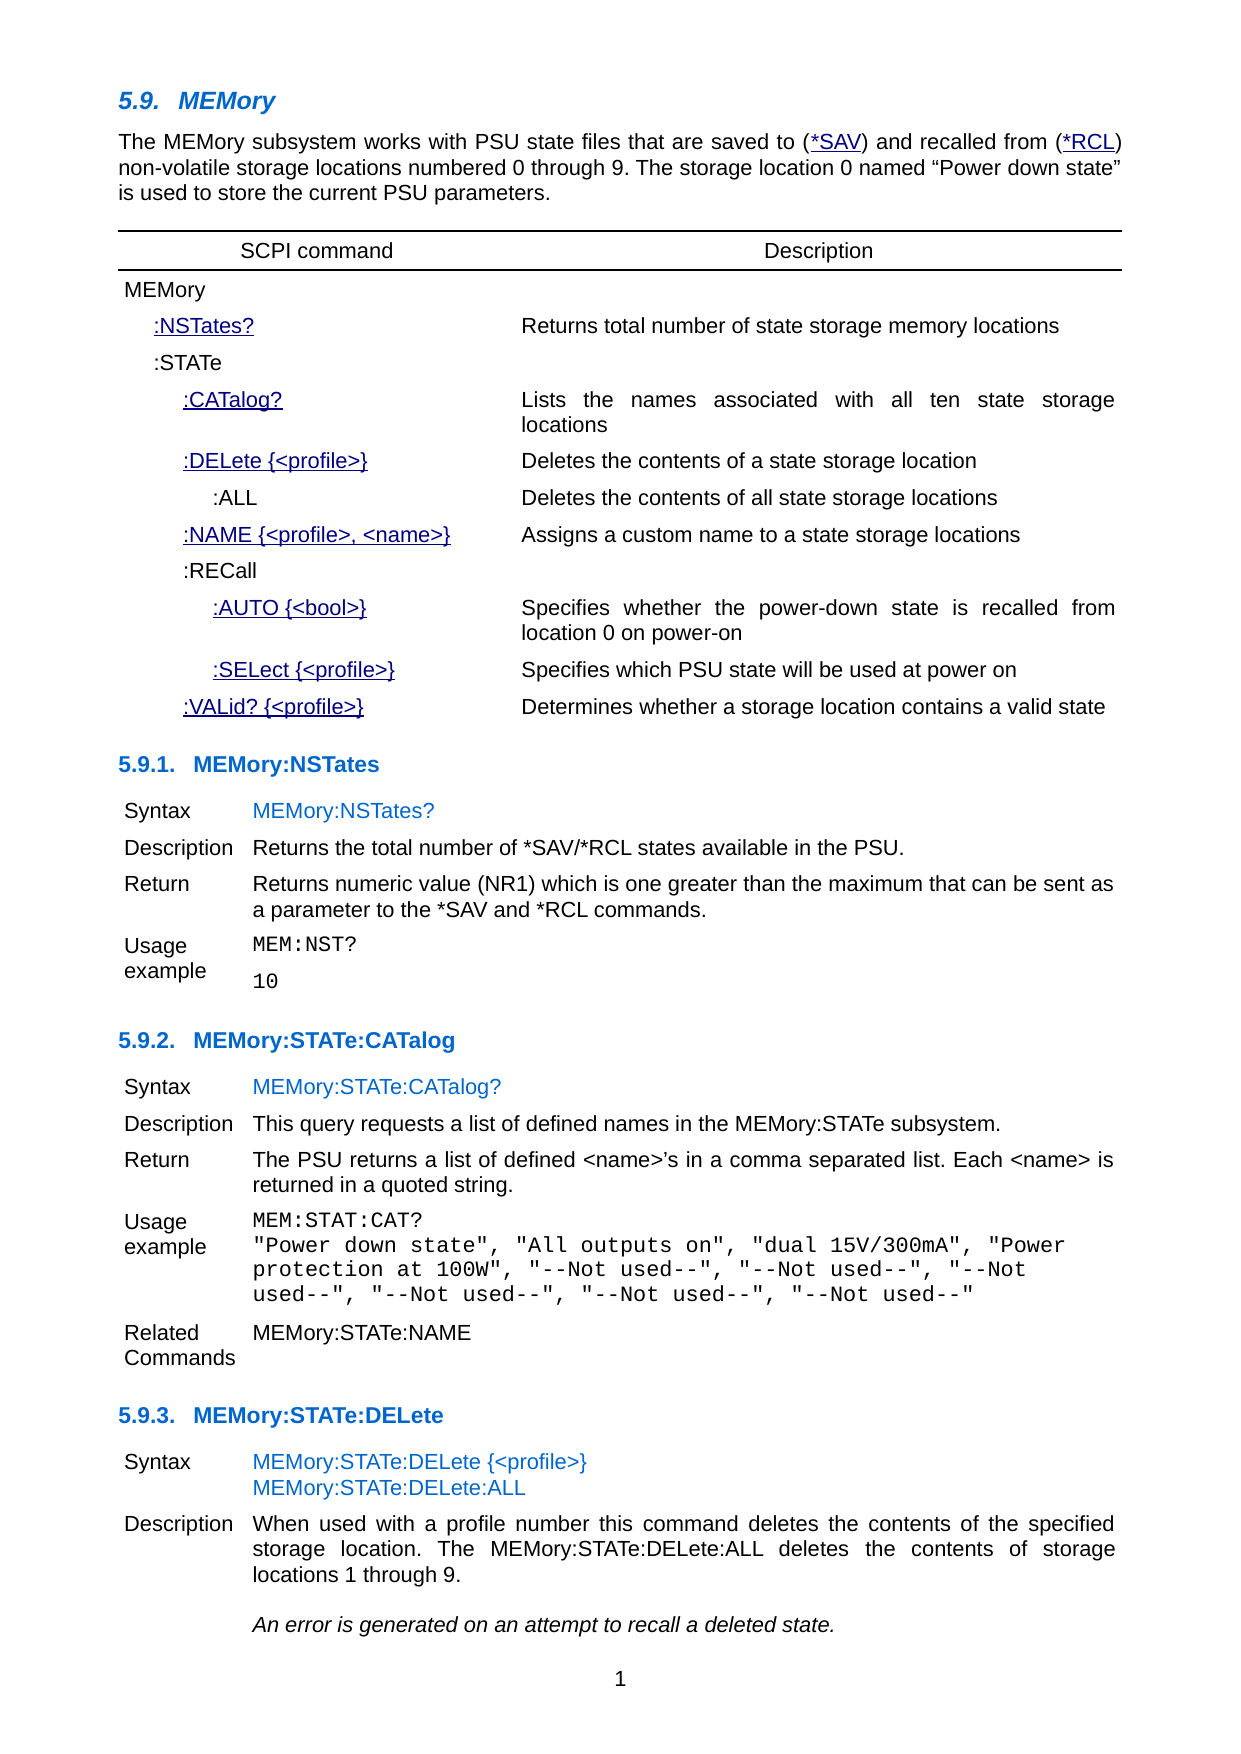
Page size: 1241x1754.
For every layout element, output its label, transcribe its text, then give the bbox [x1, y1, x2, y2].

table_cell Description [118, 1105, 247, 1141]
table_cell :CATalog? [118, 381, 516, 443]
table_header MEMory:STATe:DELete {<profile>} MEMory:STATe:DELete:ALL [247, 1444, 1122, 1505]
table_header Description [516, 232, 1122, 269]
table_header MEMory:STATe:CATalog? [247, 1068, 1122, 1105]
table_cell :SELect {<profile>} [118, 651, 516, 688]
text The MEMory subsystem works with PSU state files that are saved to (*SAV) and recalled from (*RCL) non-volatile storage locations numbered 0 through 9. The storage location 0 named “Power down state” is used to store the current PSU parameters. [118, 129, 1122, 205]
table_cell MEMory [118, 271, 516, 307]
table_cell :VALid? {<profile>} [118, 688, 516, 724]
subtitle MEMory [118, 86, 1122, 114]
table_cell Returns numeric value (NR1) which is one greater than the maximum that can be sent as a parameter to the *SAV and *RCL commands. [247, 866, 1122, 927]
table_cell Lists the names associated with all ten state storage locations [516, 381, 1122, 443]
table_cell [516, 553, 1122, 589]
table_cell Returns the total number of *SAV/*RCL states available in the PSU. [247, 829, 1122, 866]
table_cell Determines whether a storage location contains a valid state [516, 688, 1122, 724]
table_cell This query requests a list of defined names in the MEMory:STATe subsystem. [247, 1105, 1122, 1141]
table_cell Returns total number of state storage memory locations [516, 308, 1122, 344]
table_header MEMory:NSTates? [247, 792, 1122, 829]
subtitle MEMory:NSTates [118, 751, 1122, 777]
table_cell Specifies whether the power-down state is recalled from location 0 on power-on [516, 589, 1122, 651]
table_cell :NSTates? [118, 308, 516, 344]
table_header Syntax [118, 1068, 247, 1105]
table_cell Deletes the contents of all state storage locations [516, 479, 1122, 516]
table_cell When used with a profile number this command deletes the contents of the specified storage location. The MEMory:STATe:DELete:ALL deletes the contents of storage locations 1 through 9. An error is generated on an attempt to recall a deleted state. [247, 1505, 1122, 1643]
table_cell Deletes the contents of a state storage location [516, 443, 1122, 479]
table_cell MEMory:STATe:NAME [247, 1314, 1122, 1376]
table_cell Description [118, 1505, 247, 1643]
table_cell :ALL [118, 479, 516, 516]
table_cell Usage example [118, 1203, 247, 1314]
table_cell Related Commands [118, 1314, 247, 1376]
table_cell [516, 344, 1122, 381]
table_cell Return [118, 866, 247, 927]
table_cell Assigns a custom name to a state storage locations [516, 516, 1122, 553]
table_cell :NAME {<profile>, <name>} [118, 516, 516, 553]
table_cell [516, 271, 1122, 307]
subtitle MEMory:STATe:CATalog [118, 1027, 1122, 1053]
table_cell Specifies which PSU state will be used at power on [516, 651, 1122, 688]
table_cell :AUTO {<bool>} [118, 589, 516, 651]
table_header SCPI command [118, 232, 516, 269]
table_header Syntax [118, 792, 247, 829]
table_cell :RECall [118, 553, 516, 589]
table_cell :DELete {<profile>} [118, 443, 516, 479]
table_header Syntax [118, 1444, 247, 1505]
subtitle MEMory:STATe:DELete [118, 1402, 1122, 1429]
table_cell The PSU returns a list of defined <name>’s in a comma separated list. Each <name> is returned in a quoted string. [247, 1141, 1122, 1203]
table_cell Return [118, 1141, 247, 1203]
table_cell MEM:STAT:CAT? "Power down state", "All outputs on", "dual 15V/300mA", "Power protection at 100W", "--Not used--", "--Not used--", "--Not used--", "--Not used--", "--Not used--", "--Not used--" [247, 1203, 1122, 1314]
table_cell Description [118, 829, 247, 866]
table_cell Usage example [118, 928, 247, 1000]
table_cell :STATe [118, 344, 516, 381]
table_cell MEM:NST? 10 [247, 928, 1122, 1000]
